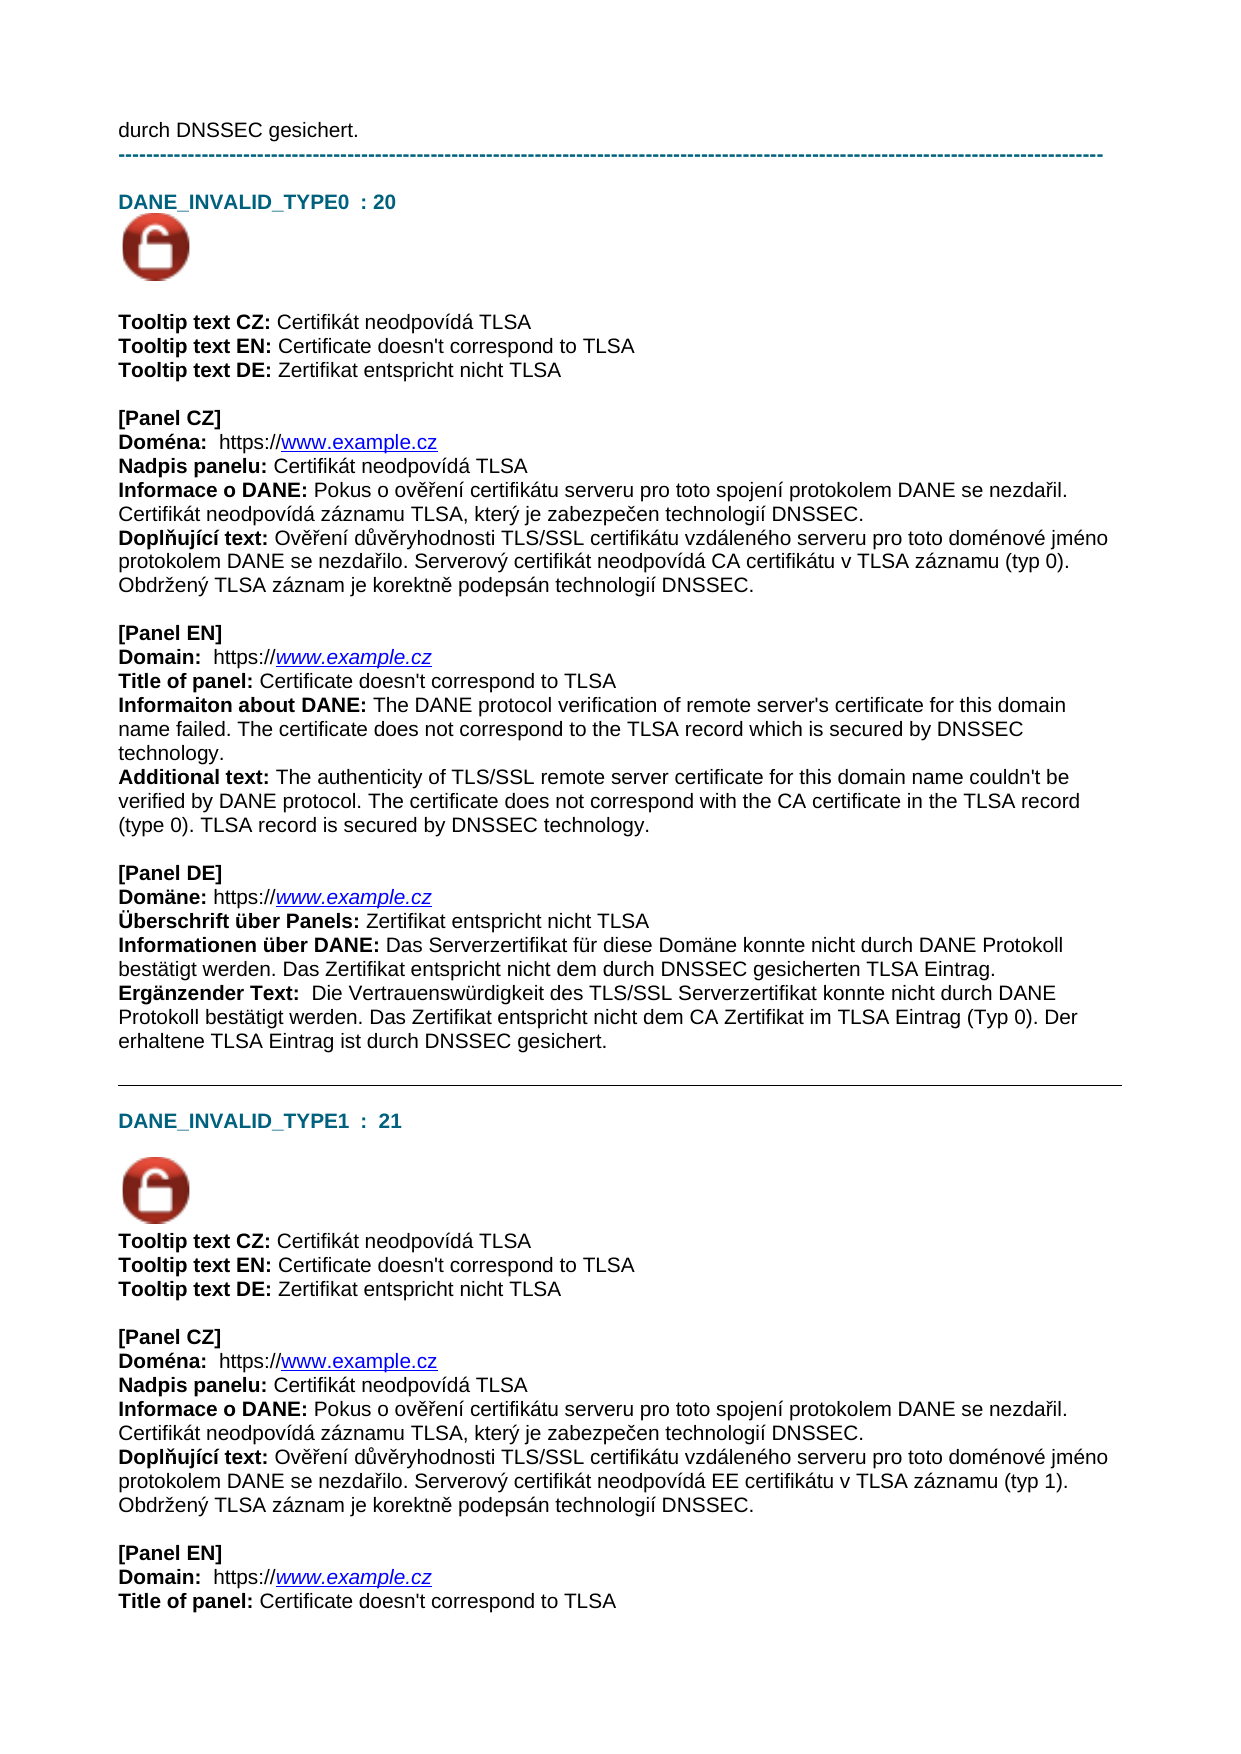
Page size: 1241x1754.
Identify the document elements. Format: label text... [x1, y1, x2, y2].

picture [122, 1157, 190, 1224]
text DANE_INVALID_TYPE1 : 21 [118, 1109, 1122, 1133]
text [Panel EN] [118, 621, 1122, 645]
text Informace o DANE: Pokus o ověření certifikátu serveru pro toto spojení protokolem DANE se nezdařil. Certifikát neodpovídá záznamu TLSA, který je zabezpečen technologií DNSSEC. [118, 477, 1122, 525]
text [Panel DE] [118, 861, 1122, 885]
text Tooltip text CZ: Certifikát neodpovídá TLSA [118, 310, 1122, 334]
text Tooltip text DE: Zertifikat entspricht nicht TLSA [118, 1277, 1122, 1301]
text Nadpis panelu: Certifikát neodpovídá TLSA [118, 453, 1122, 477]
text Informaiton about DANE: The DANE protocol verification of remote server's certificate for this domain name failed. The certificate does not correspond to the TLSA record which is secured by DNSSEC technology. [118, 693, 1122, 765]
text Ergänzender Text: Die Vertrauenswürdigkeit des TLS/SSL Serverzertifikat konnte nicht durch DANE Protokoll bestätigt werden. Das Zertifikat entspricht nicht dem CA Zertifikat im TLSA Eintrag (Typ 0). Der erhaltene TLSA Eintrag ist durch DNSSEC gesichert. [118, 981, 1122, 1052]
text DANE_INVALID_TYPE0 : 20 [118, 190, 1122, 214]
text durch DNSSEC gesichert. [118, 118, 1122, 142]
text Tooltip text DE: Zertifikat entspricht nicht TLSA [118, 358, 1122, 382]
text Title of panel: Certificate doesn't correspond to TLSA [118, 669, 1122, 693]
text Tooltip text EN: Certificate doesn't correspond to TLSA [118, 334, 1122, 358]
text Informace o DANE: Pokus o ověření certifikátu serveru pro toto spojení protokolem DANE se nezdařil. Certifikát neodpovídá záznamu TLSA, který je zabezpečen technologií DNSSEC. [118, 1397, 1122, 1445]
text Informationen über DANE: Das Serverzertifikat für diese Domäne konnte nicht durch DANE Protokoll bestätigt werden. Das Zertifikat entspricht nicht dem durch DNSSEC gesicherten TLSA Eintrag. [118, 933, 1122, 981]
text Doména: https://www.example.cz [118, 1349, 1122, 1373]
text Tooltip text CZ: Certifikát neodpovídá TLSA [118, 1229, 1122, 1253]
text Additional text: The authenticity of TLS/SSL remote server certificate for this domain name couldn't be verified by DANE protocol. The certificate does not correspond with the CA certificate in the TLSA record (type 0). TLSA record is secured by DNSSEC technology. [118, 765, 1122, 837]
text [Panel CZ] [118, 1325, 1122, 1349]
text [Panel CZ] [118, 406, 1122, 429]
text Nadpis panelu: Certifikát neodpovídá TLSA [118, 1373, 1122, 1397]
text Doplňující text: Ověření důvěryhodnosti TLS/SSL certifikátu vzdáleného serveru pro toto doménové jméno protokolem DANE se nezdařilo. Serverový certifikát neodpovídá EE certifikátu v TLSA záznamu (typ 1). Obdržený TLSA záznam je korektně podepsán technologií DNSSEC. [118, 1445, 1122, 1517]
text [Panel EN] [118, 1541, 1122, 1564]
text Doména: https://www.example.cz [118, 429, 1122, 453]
text ---------------------------------------------------------------------------------------------------------------------------------------------- [118, 142, 1122, 166]
text Domain: https://www.example.cz [118, 1564, 1122, 1588]
text Title of panel: Certificate doesn't correspond to TLSA [118, 1588, 1122, 1612]
text Doplňující text: Ověření důvěryhodnosti TLS/SSL certifikátu vzdáleného serveru pro toto doménové jméno protokolem DANE se nezdařilo. Serverový certifikát neodpovídá CA certifikátu v TLSA záznamu (typ 0). Obdržený TLSA záznam je korektně podepsán technologií DNSSEC. [118, 525, 1122, 597]
text Tooltip text EN: Certificate doesn't correspond to TLSA [118, 1253, 1122, 1277]
picture [122, 213, 190, 281]
text Domain: https://www.example.cz [118, 645, 1122, 669]
text Domäne: https://www.example.cz [118, 885, 1122, 909]
text Überschrift über Panels: Zertifikat entspricht nicht TLSA [118, 909, 1122, 933]
